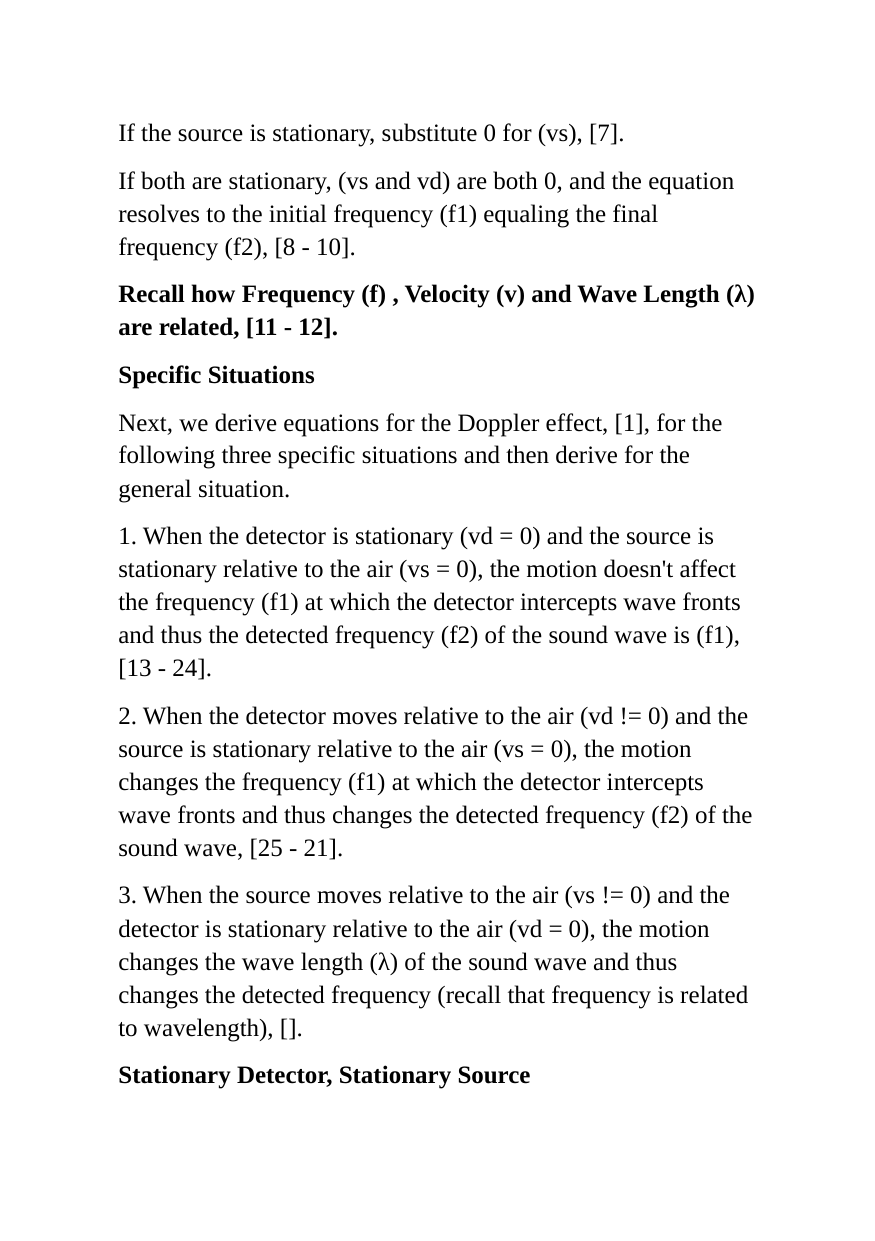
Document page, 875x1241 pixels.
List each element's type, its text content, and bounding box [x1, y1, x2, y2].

text 1. When the detector is stationary (vd = 0) and the source is stationary relative to the air (vs = 0), the motion doesn't affect the frequency (f1) at which the detector intercepts wave fronts and thus the detected frequency (f2) of the sound wave is (f1), [13 - 24]. [118, 521, 756, 682]
text If the source is stationary, substitute 0 for (vs), [7]. [118, 118, 756, 147]
text Stationary Detector, Stationary Source [118, 1060, 756, 1089]
text Recall how Frequency (f) , Velocity (v) and Wave Length (λ) are related, [11 - 12]. [118, 279, 756, 341]
text Specific Situations [118, 360, 756, 389]
text If both are stationary, (vs and vd) are both 0, and the equation resolves to the initial frequency (f1) equaling the final frequency (f2), [8 - 10]. [118, 166, 756, 261]
text Next, we derive equations for the Doppler effect, [1], for the following three specific situations and then derive for the general situation. [118, 408, 756, 502]
text 3. When the source moves relative to the air (vs != 0) and the detector is stationary relative to the air (vd = 0), the motion changes the wave length (λ) of the sound wave and thus changes the detected frequency (recall that frequency is related to wavelength), []. [118, 881, 756, 1041]
text 2. When the detector moves relative to the air (vd != 0) and the source is stationary relative to the air (vs = 0), the motion changes the frequency (f1) at which the detector intercepts wave fronts and thus changes the detected frequency (f2) of the sound wave, [25 - 21]. [118, 701, 756, 862]
